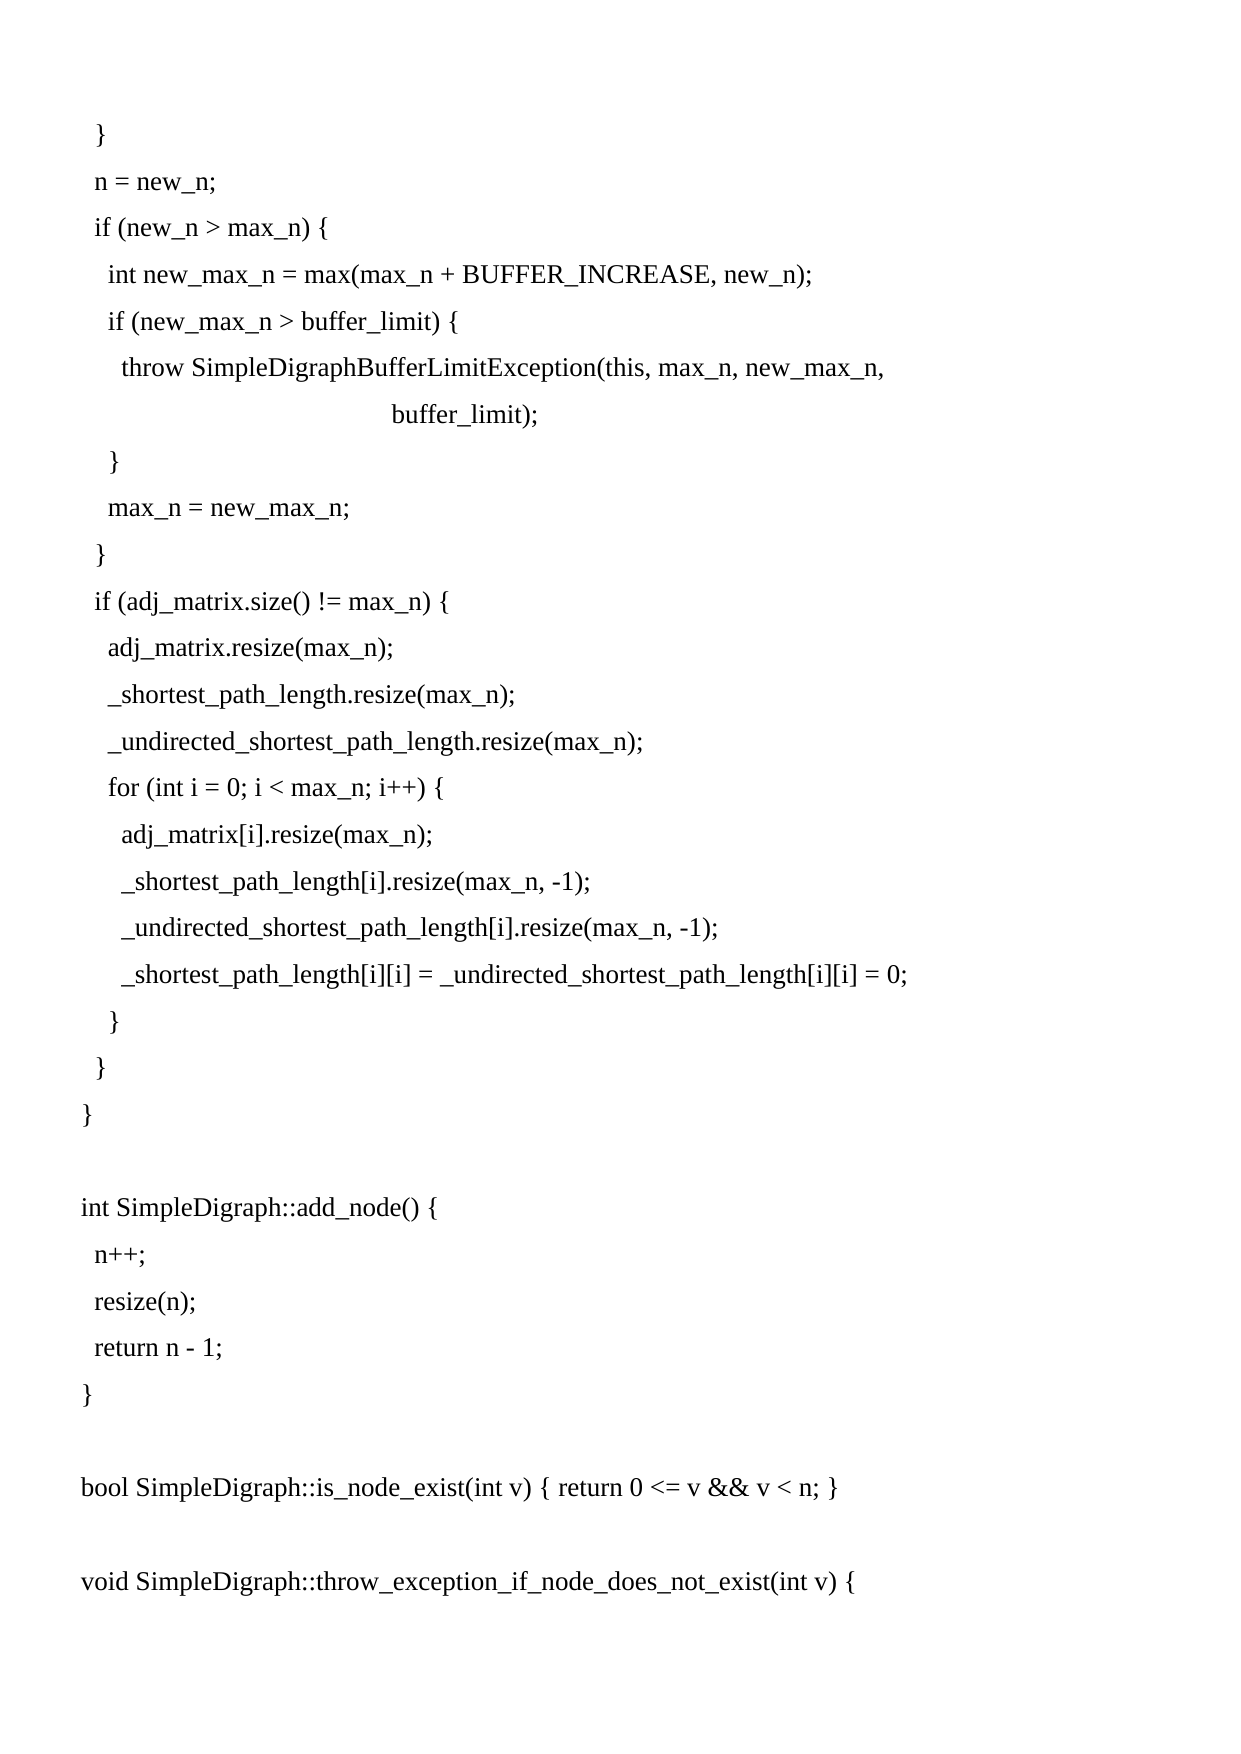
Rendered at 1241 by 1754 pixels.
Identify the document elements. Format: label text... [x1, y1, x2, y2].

list resize(n); [81, 1285, 1122, 1316]
list int new_max_n = max(max_n + BUFFER_INCREASE, new_n); [81, 258, 1122, 289]
list } [81, 1051, 1122, 1083]
list } [81, 1098, 1122, 1129]
list } [81, 445, 1122, 476]
list _undirected_shortest_path_length[i].resize(max_n, -1); [81, 911, 1122, 943]
list int SimpleDigraph::add_node() { [81, 1191, 1122, 1223]
list } [81, 118, 1122, 149]
list bool SimpleDigraph::is_node_exist(int v) { return 0 <= v && v < n; } [81, 1471, 1122, 1503]
list for (int i = 0; i < max_n; i++) { [81, 771, 1122, 803]
list n++; [81, 1238, 1122, 1269]
list if (adj_matrix.size() != max_n) { [81, 585, 1122, 616]
list _shortest_path_length.resize(max_n); [81, 678, 1122, 709]
list } [81, 538, 1122, 569]
list _undirected_shortest_path_length.resize(max_n); [81, 725, 1122, 756]
list } [81, 1005, 1122, 1036]
list buffer_limit); [81, 398, 1122, 429]
list n = new_n; [81, 165, 1122, 196]
list } [81, 1378, 1122, 1409]
list max_n = new_max_n; [81, 491, 1122, 523]
list throw SimpleDigraphBufferLimitException(this, max_n, new_max_n, [81, 351, 1122, 383]
list _shortest_path_length[i][i] = _undirected_shortest_path_length[i][i] = 0; [81, 958, 1122, 989]
list adj_matrix[i].resize(max_n); [81, 818, 1122, 849]
list void SimpleDigraph::throw_exception_if_node_does_not_exist(int v) { [81, 1565, 1122, 1596]
list adj_matrix.resize(max_n); [81, 631, 1122, 663]
list _shortest_path_length[i].resize(max_n, -1); [81, 865, 1122, 896]
list if (new_max_n > buffer_limit) { [81, 305, 1122, 336]
list if (new_n > max_n) { [81, 211, 1122, 243]
list return n - 1; [81, 1331, 1122, 1363]
